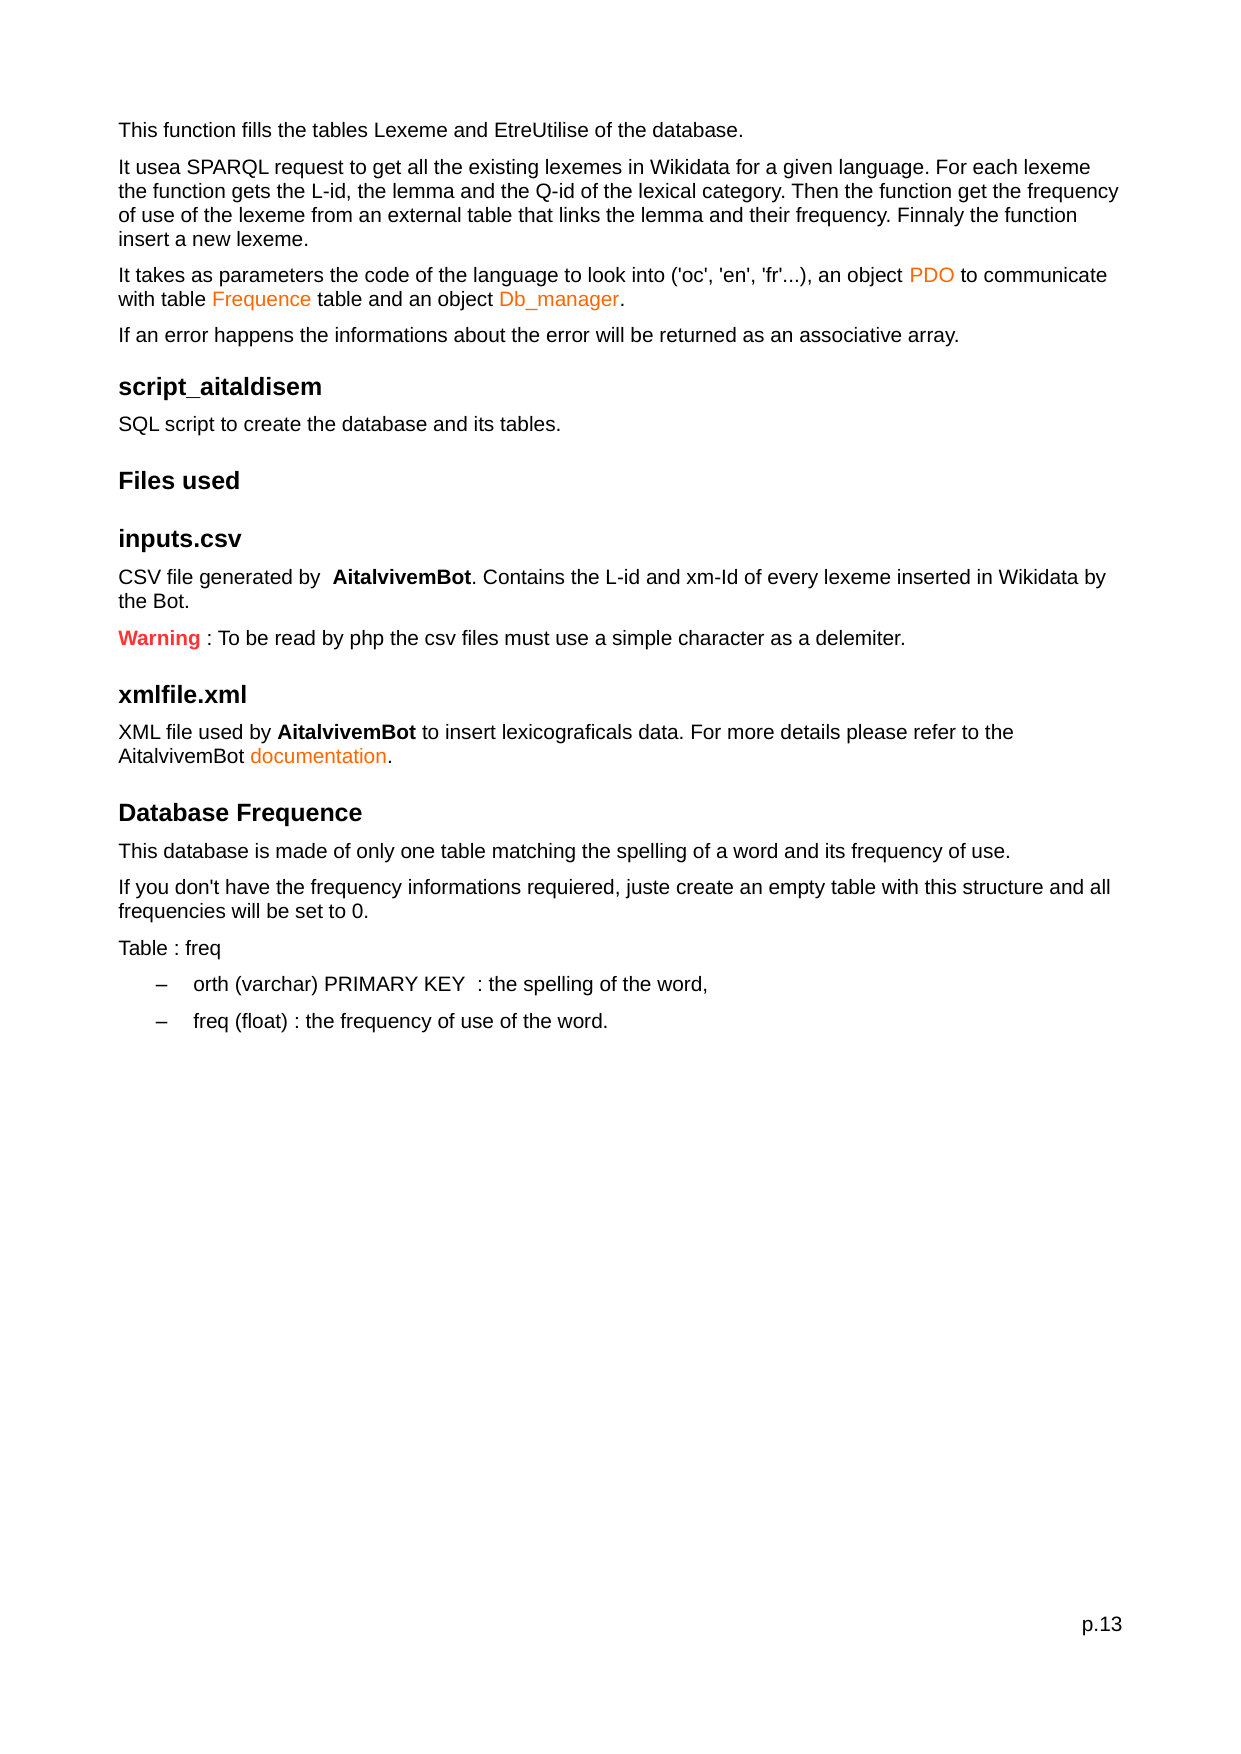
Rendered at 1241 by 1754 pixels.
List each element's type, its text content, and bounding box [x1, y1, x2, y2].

subtitle xmlfile.xml [118, 679, 1122, 708]
text It usea SPARQL request to get all the existing lexemes in Wikidata for a given language. For each lexeme the function gets the L-id, the lemma and the Q-id of the lexical category. Then the function get the frequency of use of the lexeme from an external table that links the lemma and their frequency. Finnaly the function insert a new lexeme. [118, 154, 1122, 250]
text SQL script to create the database and its tables. [118, 412, 1122, 436]
text CSV file generated by AitalvivemBot. Contains the L-id and xm-Id of every lexeme inserted in Wikidata by the Bot. [118, 565, 1122, 613]
subtitle inputs.csv [118, 524, 1122, 553]
list orth (varchar) PRIMARY KEY : the spelling of the word, [156, 972, 1122, 996]
list freq (float) : the frequency of use of the word. [156, 1009, 1122, 1033]
subtitle Files used [118, 466, 1122, 495]
text If you don't have the frequency informations requiered, juste create an empty table with this structure and all frequencies will be set to 0. [118, 875, 1122, 923]
text This database is made of only one table matching the spelling of a word and its frequency of use. [118, 839, 1122, 863]
text It takes as parameters the code of the language to look into ('oc', 'en', 'fr'...), an object PDO to communicate with table Frequence table and an object Db_manager. [118, 263, 1122, 311]
text Table : freq [118, 936, 1122, 959]
text This function fills the tables Lexeme and EtreUtilise of the database. [118, 118, 1122, 142]
text If an error happens the informations about the error will be returned as an associative array. [118, 323, 1122, 347]
subtitle Database Frequence [118, 798, 1122, 827]
text Warning : To be read by php the csv files must use a simple character as a delemiter. [118, 625, 1122, 649]
subtitle script_aitaldisem [118, 372, 1122, 400]
text XML file used by AitalvivemBot to insert lexicograficals data. For more details please refer to the AitalvivemBot documentation. [118, 720, 1122, 768]
